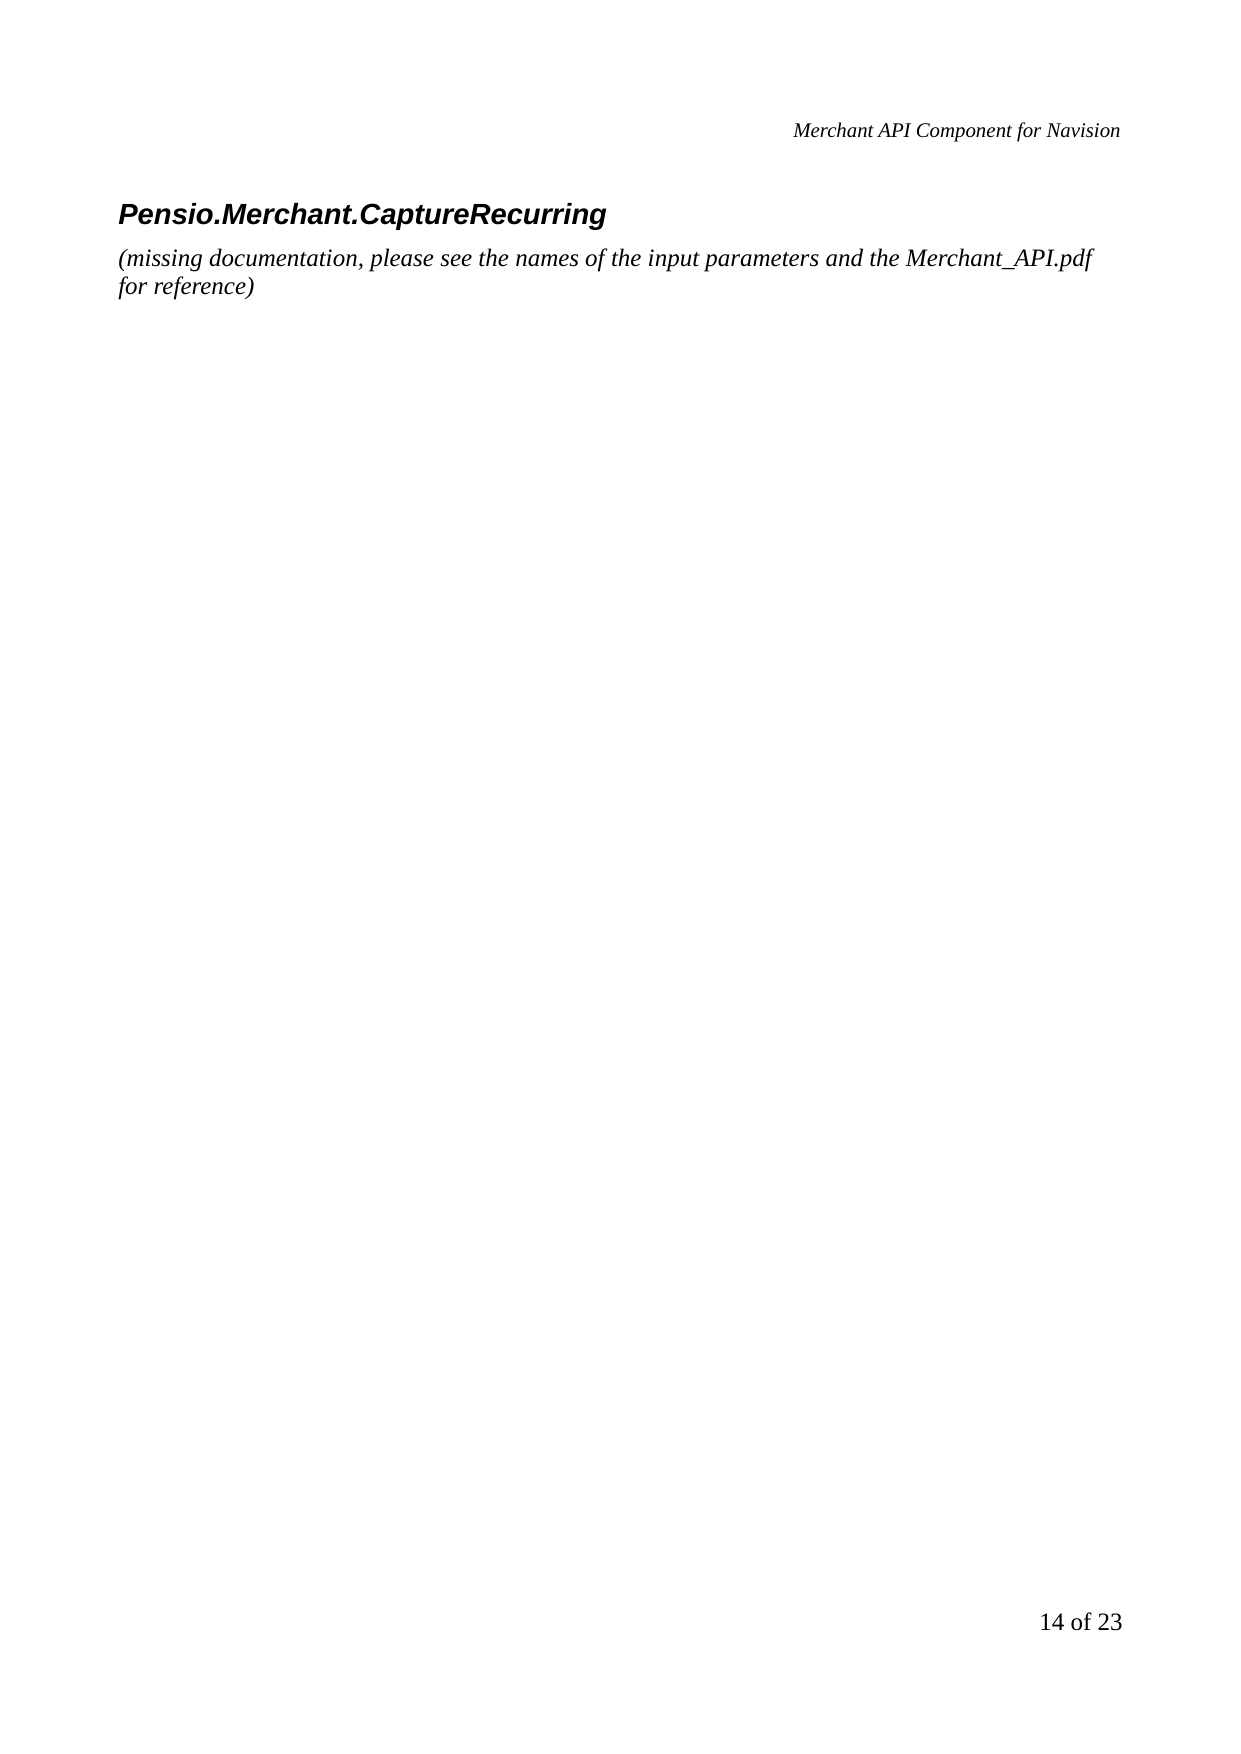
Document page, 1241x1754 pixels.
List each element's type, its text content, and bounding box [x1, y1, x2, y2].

text (missing documentation, please see the names of the input parameters and the Merchant_API.pdf for reference) [118, 243, 1122, 300]
subtitle Pensio.Merchant.CaptureRecurring [118, 197, 1122, 230]
